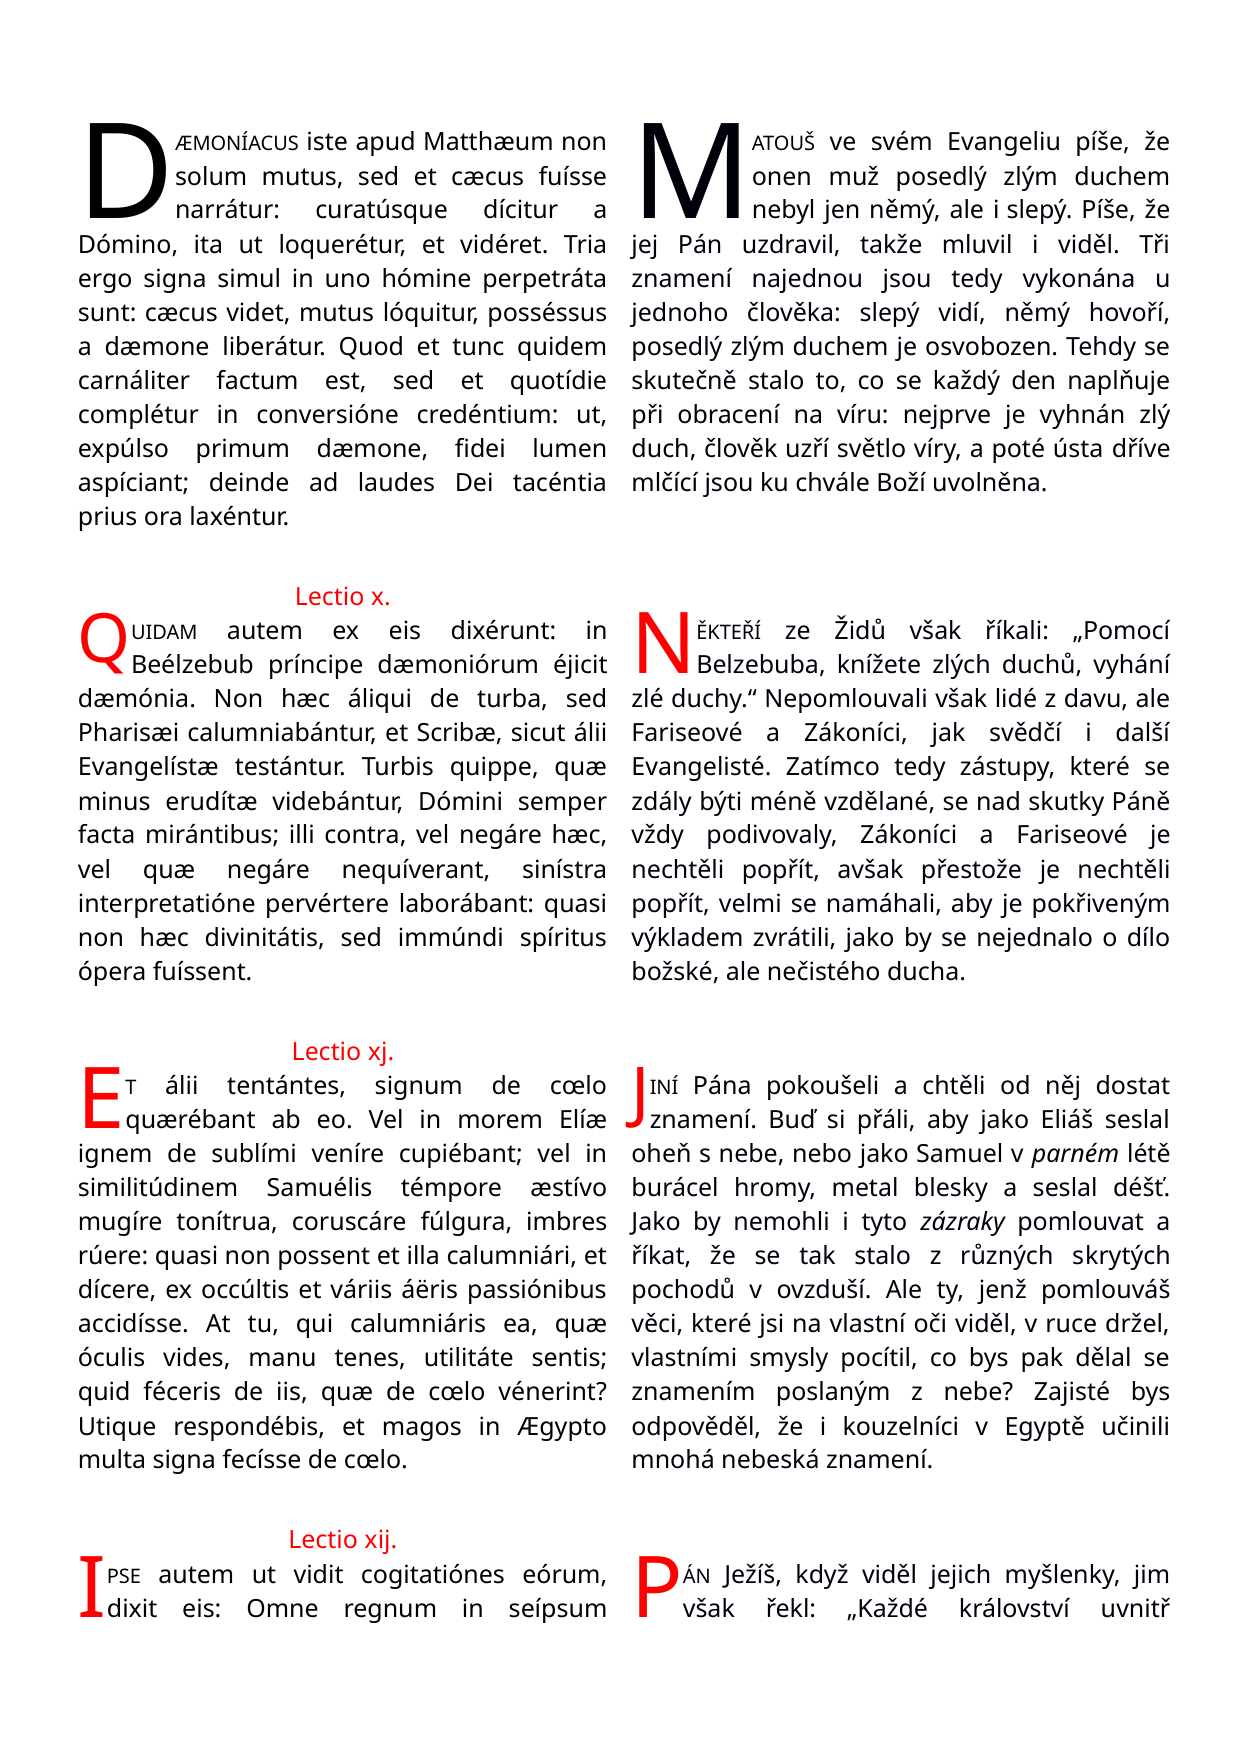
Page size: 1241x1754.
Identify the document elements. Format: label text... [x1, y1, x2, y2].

table_cell Za onoho času vyháněl Ježíš zlého ducha a postižený byl němý. A když zlého ducha vyhnal, němý začal mluvit a zástupy se velmi podivily. A ostatní. Matouš ve svém Evangeliu píše, že onen muž posedlý zlým duchem nebyl jen němý, ale i slepý. Píše, že jej Pán uzdravil, takže mluvil i viděl. Tři znamení najednou jsou tedy vykonána u jednoho člověka: slepý vidí, němý hovoří, posedlý zlým duchem je osvobozen. Tehdy se skutečně stalo to, co se každý den naplňuje při obracení na víru: nejprve je vyhnán zlý duch, člověk uzří světlo víry, a poté ústa dříve mlčící jsou ku chvále Boží uvolněna. [619, 118, 1182, 573]
table_cell Lectio xij. Ipse autem ut vidit cogitatiónes eórum, dixit eis: Omne regnum in seípsum [66, 1516, 619, 1630]
table_cell Jiní Pána pokoušeli a chtěli od něj dostat znamení. Buď si přáli, aby jako Eliáš seslal oheň s nebe, nebo jako Samuel v parném létě burácel hromy, metal blesky a seslal déšť. Jako by nemohli i tyto zázraky pomlouvat a říkat, že se tak stalo z různých skrytých pochodů v ovzduší. Ale ty, jenž pomlouváš věci, které jsi na vlastní oči viděl, v ruce držel, vlastními smysly pocítil, co bys pak dělal se znamením poslaným z nebe? Zajisté bys odpověděl, že i kouzelníci v Egyptě učinili mnohá nebeská znamení. [619, 1028, 1182, 1516]
table_cell Pán Ježíš, když viděl jejich myšlenky, jim však řekl: „Každé království uvnitř [619, 1516, 1182, 1630]
table_cell In III. Nocturno Léctio sancti Evangélii secúndum Lucam. Lectio ix. Cap. 11. In illo témpore: Erat Jesus ejíciens dæmónium, et illud erat mutum. Et cum ejecísset dæmónium, locútus est mutus, et admirátæ sunt turbæ. Et réliqua. Homilía venerábilis Bedæ Presbýteri. Lib. 4. Cap. 48. in Cap. 11. Lucæ. Dæmoníacus iste apud Matthæum non solum mutus, sed et cæcus fuísse narrátur: curatúsque dícitur a Dómino, ita ut loquerétur, et vidéret. Tria ergo signa simul in uno hómine perpetráta sunt: cæcus videt, mutus lóquitur, posséssus a dæmone liberátur. Quod et tunc quidem carnáliter factum est, sed et quotídie complétur in conversióne credéntium: ut, expúlso primum dæmone, fidei lumen aspíciant; deinde ad laudes Dei tacéntia prius ora laxéntur. [66, 118, 619, 573]
table_cell Lectio x. Quidam autem ex eis dixérunt: in Beélzebub príncipe dæmoniórum éjicit dæmónia. Non hæc áliqui de turba, sed Pharisæi calumniabántur, et Scribæ, sicut álii Evangelístæ testántur. Turbis quippe, quæ minus erudítæ videbántur, Dómini semper facta mirántibus; illi contra, vel negáre hæc, vel quæ negáre nequíverant, sinístra interpretatióne pervértere laborábant: quasi non hæc divinitátis, sed immúndi spíritus ópera fuíssent. [66, 573, 619, 1027]
table_cell Lectio xj. Et álii tentántes, signum de cœlo quærébant ab eo. Vel in morem Elíæ ignem de sublími veníre cupiébant; vel in similitúdinem Samuélis témpore æstívo mugíre tonítrua, coruscáre fúlgura, imbres rúere: quasi non possent et illa calumniári, et dícere, ex occúltis et váriis áëris passiónibus accidísse. At tu, qui calumniáris ea, quæ óculis vides, manu tenes, utilitáte sentis; quid féceris de iis, quæ de cœlo vénerint? Utique respondébis, et magos in Ægypto multa signa fecísse de cœlo. [66, 1028, 619, 1516]
table_cell Někteří ze Židů však říkali: „Pomocí Belzebuba, knížete zlých duchů, vyhání zlé duchy.“ Nepomlouvali však lidé z davu, ale Fariseové a Zákoníci, jak svědčí i další Evangelisté. Zatímco tedy zástupy, které se zdály býti méně vzdělané, se nad skutky Páně vždy podivovaly, Zákoníci a Fariseové je nechtěli popřít, avšak přestože je nechtěli popřít, velmi se namáhali, aby je pokřiveným výkladem zvrátili, jako by se nejednalo o dílo božské, ale nečistého ducha. [619, 573, 1182, 1027]
